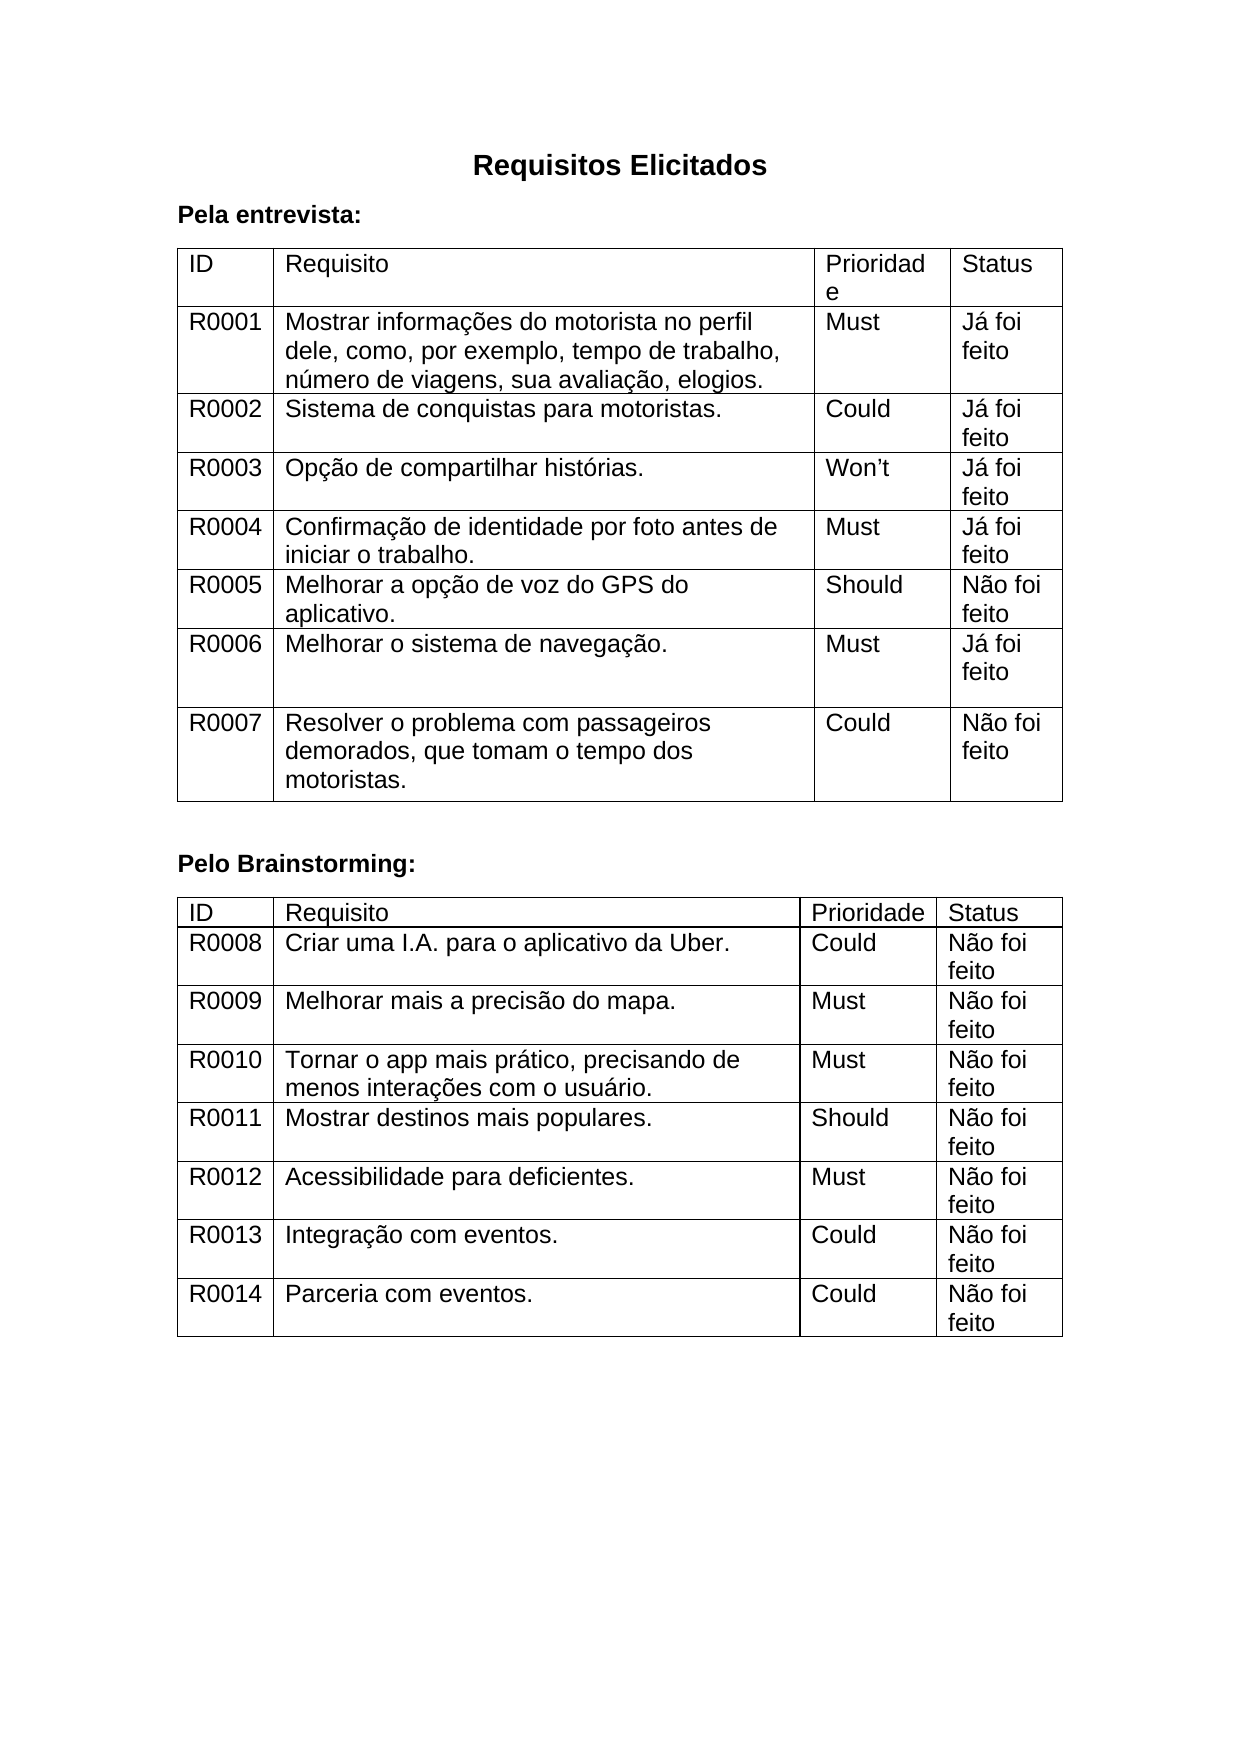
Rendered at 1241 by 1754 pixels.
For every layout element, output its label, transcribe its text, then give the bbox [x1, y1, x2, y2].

table_cell Melhorar mais a precisão do mapa. [274, 986, 799, 1043]
table_cell Melhorar o sistema de navegação. [274, 629, 814, 707]
table_cell Could [815, 708, 950, 801]
table_cell Should [801, 1103, 936, 1161]
table_cell Acessibilidade para deficientes. [274, 1162, 799, 1219]
table_cell Must [801, 1045, 936, 1102]
table_cell Must [815, 307, 950, 393]
table_cell R0008 [178, 928, 273, 985]
table_cell Sistema de conquistas para motoristas. [274, 394, 814, 452]
table_header Status [937, 898, 1062, 926]
table_cell Should [815, 570, 950, 627]
table_cell R0013 [178, 1220, 273, 1278]
table_cell R0001 [178, 307, 273, 393]
table_cell Must [801, 986, 936, 1043]
table_header Requisito [274, 898, 799, 926]
table_cell Melhorar a opção de voz do GPS do aplicativo. [274, 570, 814, 627]
table_header ID [178, 249, 273, 306]
table_cell Parceria com eventos. [274, 1279, 799, 1336]
text Pela entrevista: [177, 200, 1063, 229]
table_cell Must [815, 511, 950, 569]
text Pelo Brainstorming: [177, 849, 1063, 878]
table_cell Não foi feito [937, 1162, 1062, 1219]
table_cell Could [801, 1279, 936, 1336]
table_cell Opção de compartilhar histórias. [274, 453, 814, 510]
table_cell Não foi feito [937, 1103, 1062, 1161]
table_cell Não foi feito [951, 708, 1062, 801]
table_cell R0003 [178, 453, 273, 510]
table_header Prioridade [815, 249, 950, 306]
table_cell R0005 [178, 570, 273, 627]
table_cell R0012 [178, 1162, 273, 1219]
table_cell Won’t [815, 453, 950, 510]
table_cell Criar uma I.A. para o aplicativo da Uber. [274, 928, 799, 985]
table_cell R0002 [178, 394, 273, 452]
table_cell R0011 [178, 1103, 273, 1161]
table_cell Integração com eventos. [274, 1220, 799, 1278]
table_cell Não foi feito [951, 570, 1062, 627]
table_cell Já foi feito [951, 511, 1062, 569]
table_cell R0009 [178, 986, 273, 1043]
table_header Status [951, 249, 1062, 306]
table_cell Must [801, 1162, 936, 1219]
table_header Prioridade [801, 898, 936, 926]
table_cell R0006 [178, 629, 273, 707]
table_cell Não foi feito [937, 1220, 1062, 1278]
text Requisitos Elicitados [177, 148, 1063, 181]
table_cell Could [815, 394, 950, 452]
table_cell Já foi feito [951, 307, 1062, 393]
table_cell Não foi feito [937, 1045, 1062, 1102]
table_cell Já foi feito [951, 394, 1062, 452]
table_cell Não foi feito [937, 1279, 1062, 1336]
table_cell R0014 [178, 1279, 273, 1336]
table_cell Não foi feito [937, 986, 1062, 1043]
table_cell Mostrar informações do motorista no perfil dele, como, por exemplo, tempo de trabalho, número de viagens, sua avaliação, elogios. [274, 307, 814, 393]
table_cell Já foi feito [951, 629, 1062, 707]
table_cell Já foi feito [951, 453, 1062, 510]
table_cell Mostrar destinos mais populares. [274, 1103, 799, 1161]
table_header Requisito [274, 249, 814, 306]
table_cell Could [801, 1220, 936, 1278]
table_cell Não foi feito [937, 928, 1062, 985]
table_cell Could [801, 928, 936, 985]
table_cell R0007 [178, 708, 273, 801]
table_cell Tornar o app mais prático, precisando de menos interações com o usuário. [274, 1045, 799, 1102]
table_cell Resolver o problema com passageiros demorados, que tomam o tempo dos motoristas. [274, 708, 814, 801]
table_header ID [178, 898, 273, 926]
table_cell R0004 [178, 511, 273, 569]
table_cell R0010 [178, 1045, 273, 1102]
table_cell Confirmação de identidade por foto antes de iniciar o trabalho. [274, 511, 814, 569]
table_cell Must [815, 629, 950, 707]
